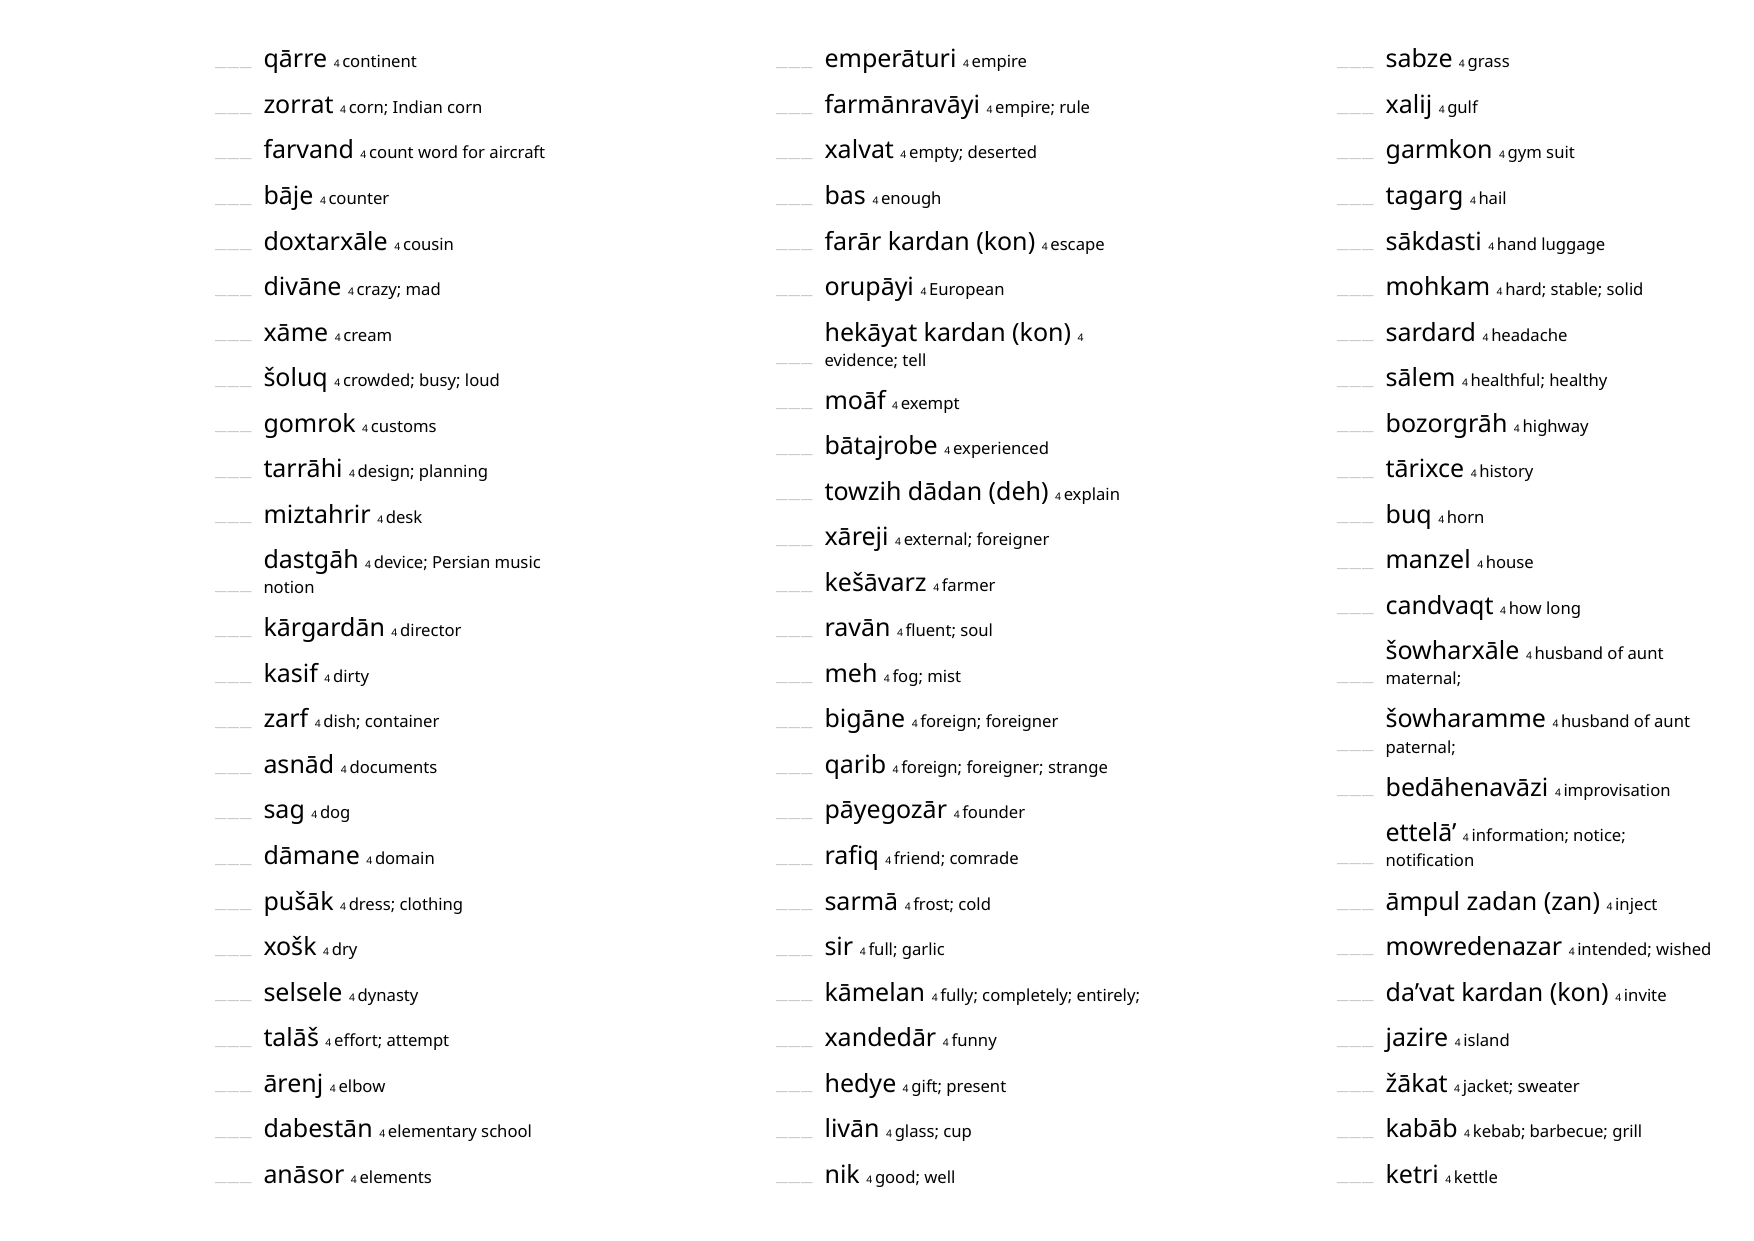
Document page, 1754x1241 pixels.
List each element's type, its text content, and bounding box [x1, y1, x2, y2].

table_cell ——— [35, 309, 257, 354]
table_cell doxtarxāle 4 cousin [258, 218, 596, 263]
table_cell ——— [596, 126, 818, 172]
table_cell xāme 4 cream [258, 309, 596, 354]
table_cell ——— [35, 35, 257, 81]
table_cell ——— [35, 786, 257, 832]
table_cell kabāb 4 kebab; barbecue; grill [1380, 1105, 1718, 1151]
table_cell farmānravāyi 4 empire; rule [819, 81, 1157, 126]
table_cell sag 4 dog [258, 786, 596, 832]
table_cell ——— [35, 218, 257, 263]
table_cell emperāturi 4 empire [819, 35, 1157, 81]
table_cell xandedār 4 funny [819, 1014, 1157, 1059]
table_cell ——— [35, 400, 257, 445]
table_cell ravān 4 fluent; soul [819, 604, 1157, 650]
table_cell nik 4 good; well [819, 1151, 1157, 1196]
table_cell ——— [35, 650, 257, 695]
table_cell ——— [1158, 923, 1379, 968]
table_cell ——— [1158, 445, 1379, 491]
table_cell ——— [596, 422, 818, 468]
table_cell ——— [35, 536, 257, 604]
table_cell ——— [1158, 400, 1379, 445]
table_cell kasif 4 dirty [258, 650, 596, 695]
table_cell da’vat kardan (kon) 4 invite [1380, 969, 1718, 1014]
table_cell ——— [1158, 35, 1379, 81]
table_cell meh 4 fog; mist [819, 650, 1157, 695]
table_cell mowredenazar 4 intended; wished [1380, 923, 1718, 968]
table_cell ——— [596, 650, 818, 695]
table_cell tagarg 4 hail [1380, 172, 1718, 217]
table_cell ——— [1158, 1151, 1379, 1196]
table_cell bāje 4 counter [258, 172, 596, 217]
table_cell šoluq 4 crowded; busy; loud [258, 354, 596, 399]
table_cell bas 4 enough [819, 172, 1157, 217]
table_cell šowharxāle 4 husband of aunt maternal; [1380, 627, 1718, 695]
table_cell ——— [596, 1151, 818, 1196]
table_cell ——— [35, 878, 257, 923]
table_cell ——— [1158, 218, 1379, 263]
table_cell rafiq 4 friend; comrade [819, 832, 1157, 877]
table_cell ārenj 4 elbow [258, 1060, 596, 1105]
table_cell ——— [1158, 809, 1379, 877]
table_cell talāš 4 effort; attempt [258, 1014, 596, 1059]
table_cell jazire 4 island [1380, 1014, 1718, 1059]
table_cell manzel 4 house [1380, 536, 1718, 582]
table_cell ——— [35, 263, 257, 308]
table_cell ——— [596, 832, 818, 877]
table_cell ——— [1158, 536, 1379, 582]
table_cell ——— [1158, 309, 1379, 354]
table_cell hekāyat kardan (kon) 4 evidence; tell [819, 309, 1157, 377]
table_cell ——— [35, 354, 257, 399]
table_cell gomrok 4 customs [258, 400, 596, 445]
table_cell ——— [1158, 969, 1379, 1014]
table_cell ——— [35, 81, 257, 126]
table_cell dabestān 4 elementary school [258, 1105, 596, 1151]
table_cell ——— [596, 468, 818, 513]
table_cell ——— [35, 1014, 257, 1059]
table_cell ——— [35, 491, 257, 536]
table_cell livān 4 glass; cup [819, 1105, 1157, 1151]
table_cell hedye 4 gift; present [819, 1060, 1157, 1105]
table_cell ——— [596, 1060, 818, 1105]
table_cell ——— [1158, 81, 1379, 126]
table_cell xāreji 4 external; foreigner [819, 513, 1157, 559]
table_cell ——— [1158, 764, 1379, 809]
table_cell zorrat 4 corn; Indian corn [258, 81, 596, 126]
table_cell selsele 4 dynasty [258, 969, 596, 1014]
table_cell ——— [1158, 172, 1379, 217]
table_cell ——— [35, 1105, 257, 1151]
table_cell ettelā’ 4 information; notice; notification [1380, 809, 1718, 877]
table_cell garmkon 4 gym suit [1380, 126, 1718, 172]
table_cell xošk 4 dry [258, 923, 596, 968]
table_cell ——— [596, 513, 818, 559]
table_cell ——— [1158, 1105, 1379, 1151]
table_cell kāmelan 4 fully; completely; entirely; [819, 969, 1157, 1014]
table_cell anāsor 4 elements [258, 1151, 596, 1196]
table_cell ——— [596, 695, 818, 741]
table_cell ——— [35, 969, 257, 1014]
table_cell mohkam 4 hard; stable; solid [1380, 263, 1718, 308]
table_cell ——— [1158, 1060, 1379, 1105]
table_cell xalvat 4 empty; deserted [819, 126, 1157, 172]
table_cell ——— [1158, 627, 1379, 695]
table_cell pušāk 4 dress; clothing [258, 878, 596, 923]
table_cell ——— [35, 741, 257, 786]
table_cell sir 4 full; garlic [819, 923, 1157, 968]
table_cell xalij 4 gulf [1380, 81, 1718, 126]
table_cell ——— [596, 604, 818, 650]
table_cell kešāvarz 4 farmer [819, 559, 1157, 604]
table_cell sākdasti 4 hand luggage [1380, 218, 1718, 263]
table_cell tārixce 4 history [1380, 445, 1718, 491]
table_cell divāne 4 crazy; mad [258, 263, 596, 308]
table_cell ——— [596, 81, 818, 126]
table_cell ——— [35, 1060, 257, 1105]
table_cell dāmane 4 domain [258, 832, 596, 877]
table_cell dastgāh 4 device; Persian music notion [258, 536, 596, 604]
table_cell žākat 4 jacket; sweater [1380, 1060, 1718, 1105]
table_cell ——— [596, 559, 818, 604]
table_cell qarib 4 foreign; foreigner; strange [819, 741, 1157, 786]
table_cell ——— [35, 1151, 257, 1196]
table_cell ——— [1158, 263, 1379, 308]
table_cell ——— [35, 126, 257, 172]
table_cell kārgardān 4 director [258, 604, 596, 650]
table_cell candvaqt 4 how long [1380, 582, 1718, 627]
table_cell ——— [596, 1105, 818, 1151]
table_cell ——— [596, 35, 818, 81]
table_cell ketri 4 kettle [1380, 1151, 1718, 1196]
table_cell ——— [596, 377, 818, 422]
table_cell pāyegozār 4 founder [819, 786, 1157, 832]
table_cell ——— [35, 832, 257, 877]
table_cell buq 4 horn [1380, 491, 1718, 536]
table_cell ——— [596, 309, 818, 377]
table_cell ——— [35, 923, 257, 968]
table_cell ——— [35, 445, 257, 491]
table_cell ——— [596, 969, 818, 1014]
table_cell sabze 4 grass [1380, 35, 1718, 81]
table_cell towzih dādan (deh) 4 explain [819, 468, 1157, 513]
table_cell ——— [35, 695, 257, 741]
table_cell farvand 4 count word for aircraft [258, 126, 596, 172]
table_cell tarrāhi 4 design; planning [258, 445, 596, 491]
table_cell bedāhenavāzi 4 improvisation [1380, 764, 1718, 809]
table_cell ——— [1158, 695, 1379, 764]
table_cell ——— [596, 923, 818, 968]
table_cell bigāne 4 foreign; foreigner [819, 695, 1157, 741]
table_cell qārre 4 continent [258, 35, 596, 81]
table_cell sarmā 4 frost; cold [819, 878, 1157, 923]
table_cell ——— [35, 172, 257, 217]
table_cell bātajrobe 4 experienced [819, 422, 1157, 468]
table_cell ——— [596, 786, 818, 832]
table_cell ——— [596, 741, 818, 786]
table_cell ——— [1158, 1014, 1379, 1059]
table_cell ——— [596, 263, 818, 308]
table_cell ——— [596, 172, 818, 217]
table_cell farār kardan (kon) 4 escape [819, 218, 1157, 263]
table_cell orupāyi 4 European [819, 263, 1157, 308]
table_cell āmpul zadan (zan) 4 inject [1380, 878, 1718, 923]
table_cell sardard 4 headache [1380, 309, 1718, 354]
table_cell ——— [1158, 491, 1379, 536]
table_cell ——— [596, 1014, 818, 1059]
table_cell ——— [1158, 126, 1379, 172]
table_cell ——— [596, 878, 818, 923]
table_cell miztahrir 4 desk [258, 491, 596, 536]
table_cell ——— [1158, 354, 1379, 399]
table_cell ——— [1158, 582, 1379, 627]
table_cell moāf 4 exempt [819, 377, 1157, 422]
table_cell šowharamme 4 husband of aunt paternal; [1380, 695, 1718, 764]
table_cell ——— [1158, 878, 1379, 923]
table_cell ——— [596, 218, 818, 263]
table_cell bozorgrāh 4 highway [1380, 400, 1718, 445]
table_cell sālem 4 healthful; healthy [1380, 354, 1718, 399]
table_cell ——— [35, 604, 257, 650]
table_cell asnād 4 documents [258, 741, 596, 786]
table_cell zarf 4 dish; container [258, 695, 596, 741]
